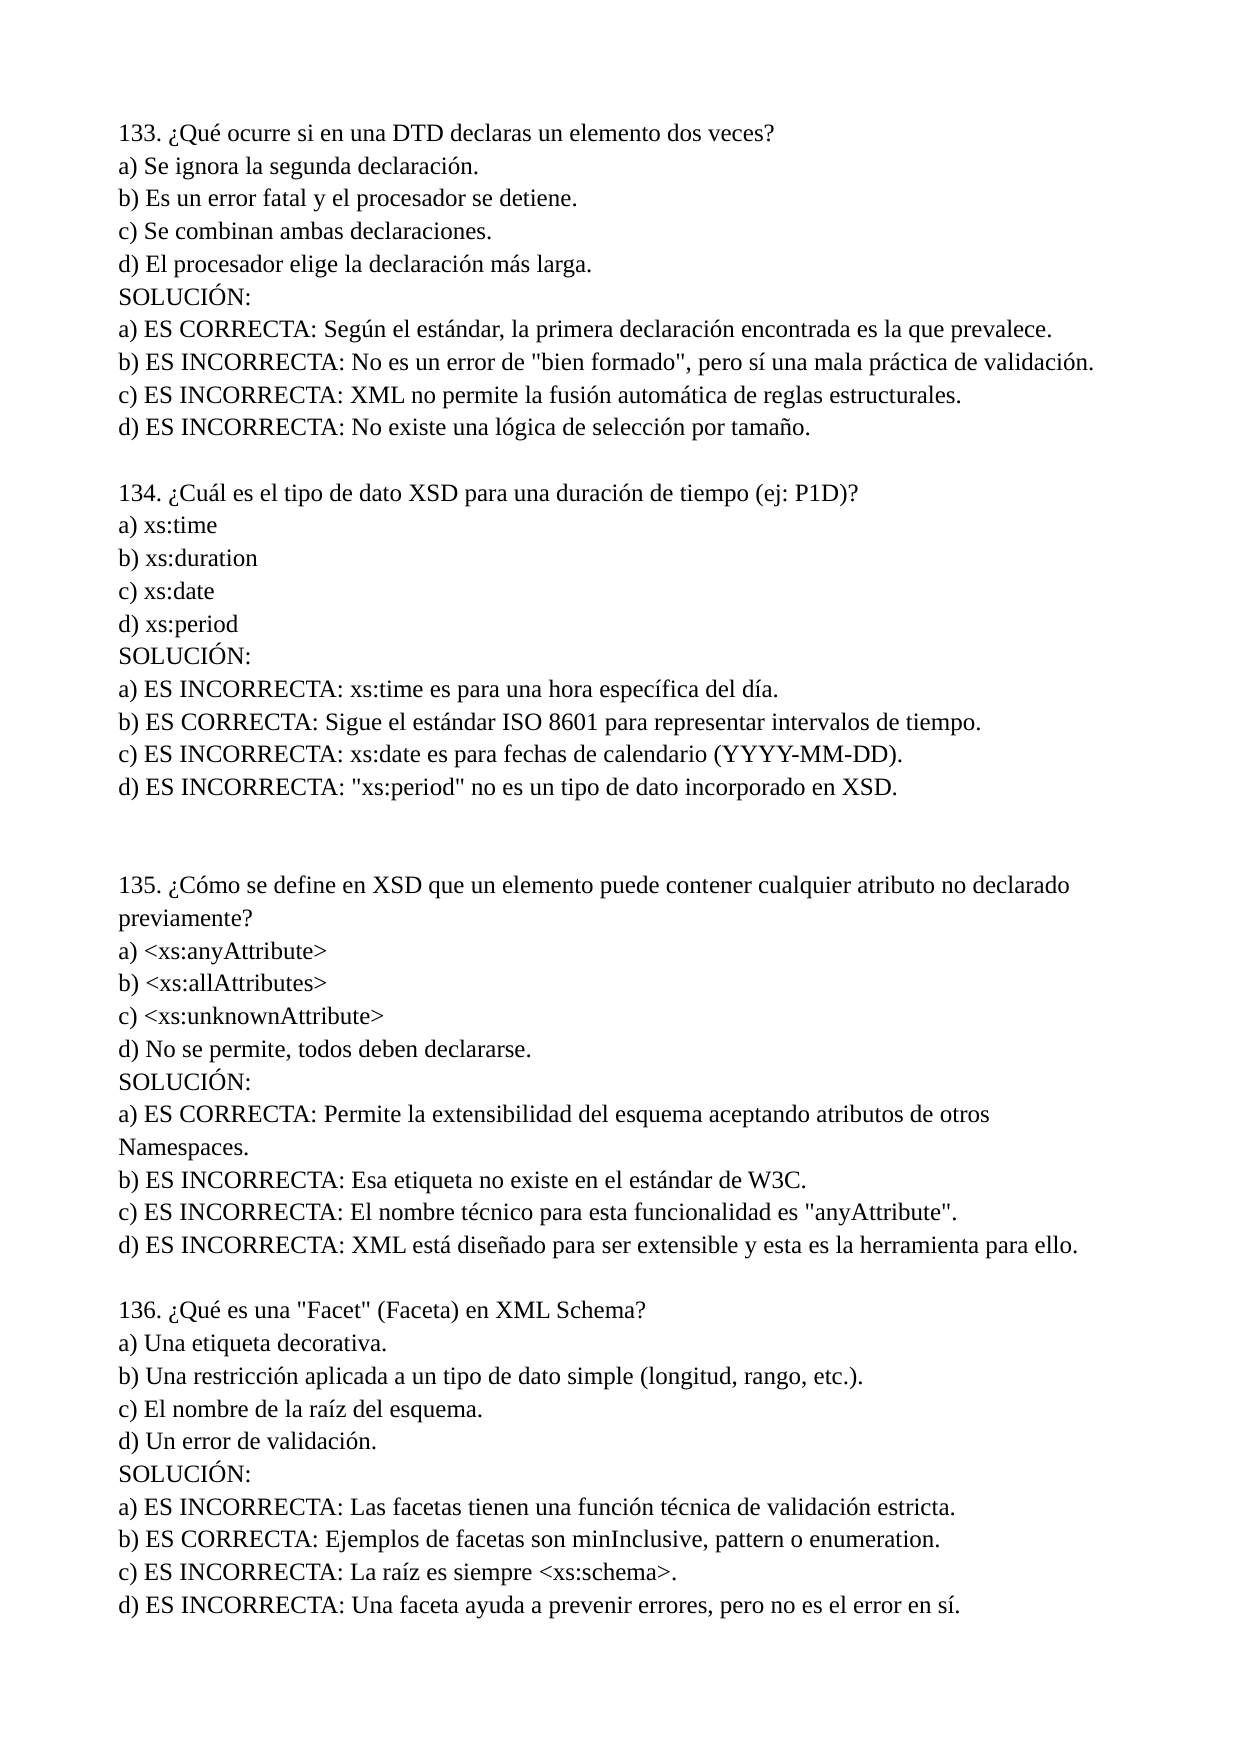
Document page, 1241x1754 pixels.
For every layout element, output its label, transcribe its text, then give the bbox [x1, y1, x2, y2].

text b) ES CORRECTA: Sigue el estándar ISO 8601 para representar intervalos de tiempo. [118, 707, 1122, 736]
text 135. ¿Cómo se define en XSD que un elemento puede contener cualquier atributo no declarado previamente? [118, 870, 1122, 932]
text d) ES INCORRECTA: No existe una lógica de selección por tamaño. [118, 412, 1122, 441]
text d) Un error de validación. [118, 1426, 1122, 1455]
text d) No se permite, todos deben declararse. [118, 1034, 1122, 1063]
text b) ES INCORRECTA: Esa etiqueta no existe en el estándar de W3C. [118, 1165, 1122, 1193]
text d) ES INCORRECTA: XML está diseñado para ser extensible y esta es la herramienta para ello. [118, 1230, 1122, 1259]
text SOLUCIÓN: [118, 1459, 1122, 1488]
text c) xs:date [118, 576, 1122, 605]
text a) Una etiqueta decorativa. [118, 1328, 1122, 1357]
text SOLUCIÓN: [118, 641, 1122, 670]
text d) ES INCORRECTA: Una faceta ayuda a prevenir errores, pero no es el error en sí. [118, 1590, 1122, 1619]
text a) ES CORRECTA: Según el estándar, la primera declaración encontrada es la que prevalece. [118, 314, 1122, 343]
text c) ES INCORRECTA: La raíz es siempre <xs:schema>. [118, 1557, 1122, 1586]
text b) xs:duration [118, 543, 1122, 572]
text b) Una restricción aplicada a un tipo de dato simple (longitud, rango, etc.). [118, 1361, 1122, 1390]
text d) xs:period [118, 609, 1122, 637]
text a) ES CORRECTA: Permite la extensibilidad del esquema aceptando atributos de otros Namespaces. [118, 1099, 1122, 1161]
text 134. ¿Cuál es el tipo de dato XSD para una duración de tiempo (ej: P1D)? [118, 478, 1122, 507]
text SOLUCIÓN: [118, 1067, 1122, 1095]
text b) ES CORRECTA: Ejemplos de facetas son minInclusive, pattern o enumeration. [118, 1524, 1122, 1553]
text d) ES INCORRECTA: "xs:period" no es un tipo de dato incorporado en XSD. [118, 772, 1122, 801]
text c) ES INCORRECTA: XML no permite la fusión automática de reglas estructurales. [118, 380, 1122, 408]
text a) <xs:anyAttribute> [118, 936, 1122, 964]
text a) Se ignora la segunda declaración. [118, 151, 1122, 179]
text a) xs:time [118, 511, 1122, 539]
text c) Se combinan ambas declaraciones. [118, 216, 1122, 245]
text a) ES INCORRECTA: Las facetas tienen una función técnica de validación estricta. [118, 1492, 1122, 1521]
text a) ES INCORRECTA: xs:time es para una hora específica del día. [118, 674, 1122, 703]
text b) ES INCORRECTA: No es un error de "bien formado", pero sí una mala práctica de validación. [118, 347, 1122, 376]
text b) Es un error fatal y el procesador se detiene. [118, 183, 1122, 212]
text c) El nombre de la raíz del esquema. [118, 1394, 1122, 1422]
text c) <xs:unknownAttribute> [118, 1001, 1122, 1030]
text c) ES INCORRECTA: xs:date es para fechas de calendario (YYYY-MM-DD). [118, 739, 1122, 768]
text b) <xs:allAttributes> [118, 968, 1122, 997]
text 133. ¿Qué ocurre si en una DTD declaras un elemento dos veces? [118, 118, 1122, 147]
text SOLUCIÓN: [118, 282, 1122, 310]
text d) El procesador elige la declaración más larga. [118, 249, 1122, 278]
text 136. ¿Qué es una "Facet" (Faceta) en XML Schema? [118, 1296, 1122, 1324]
text c) ES INCORRECTA: El nombre técnico para esta funcionalidad es "anyAttribute". [118, 1197, 1122, 1226]
